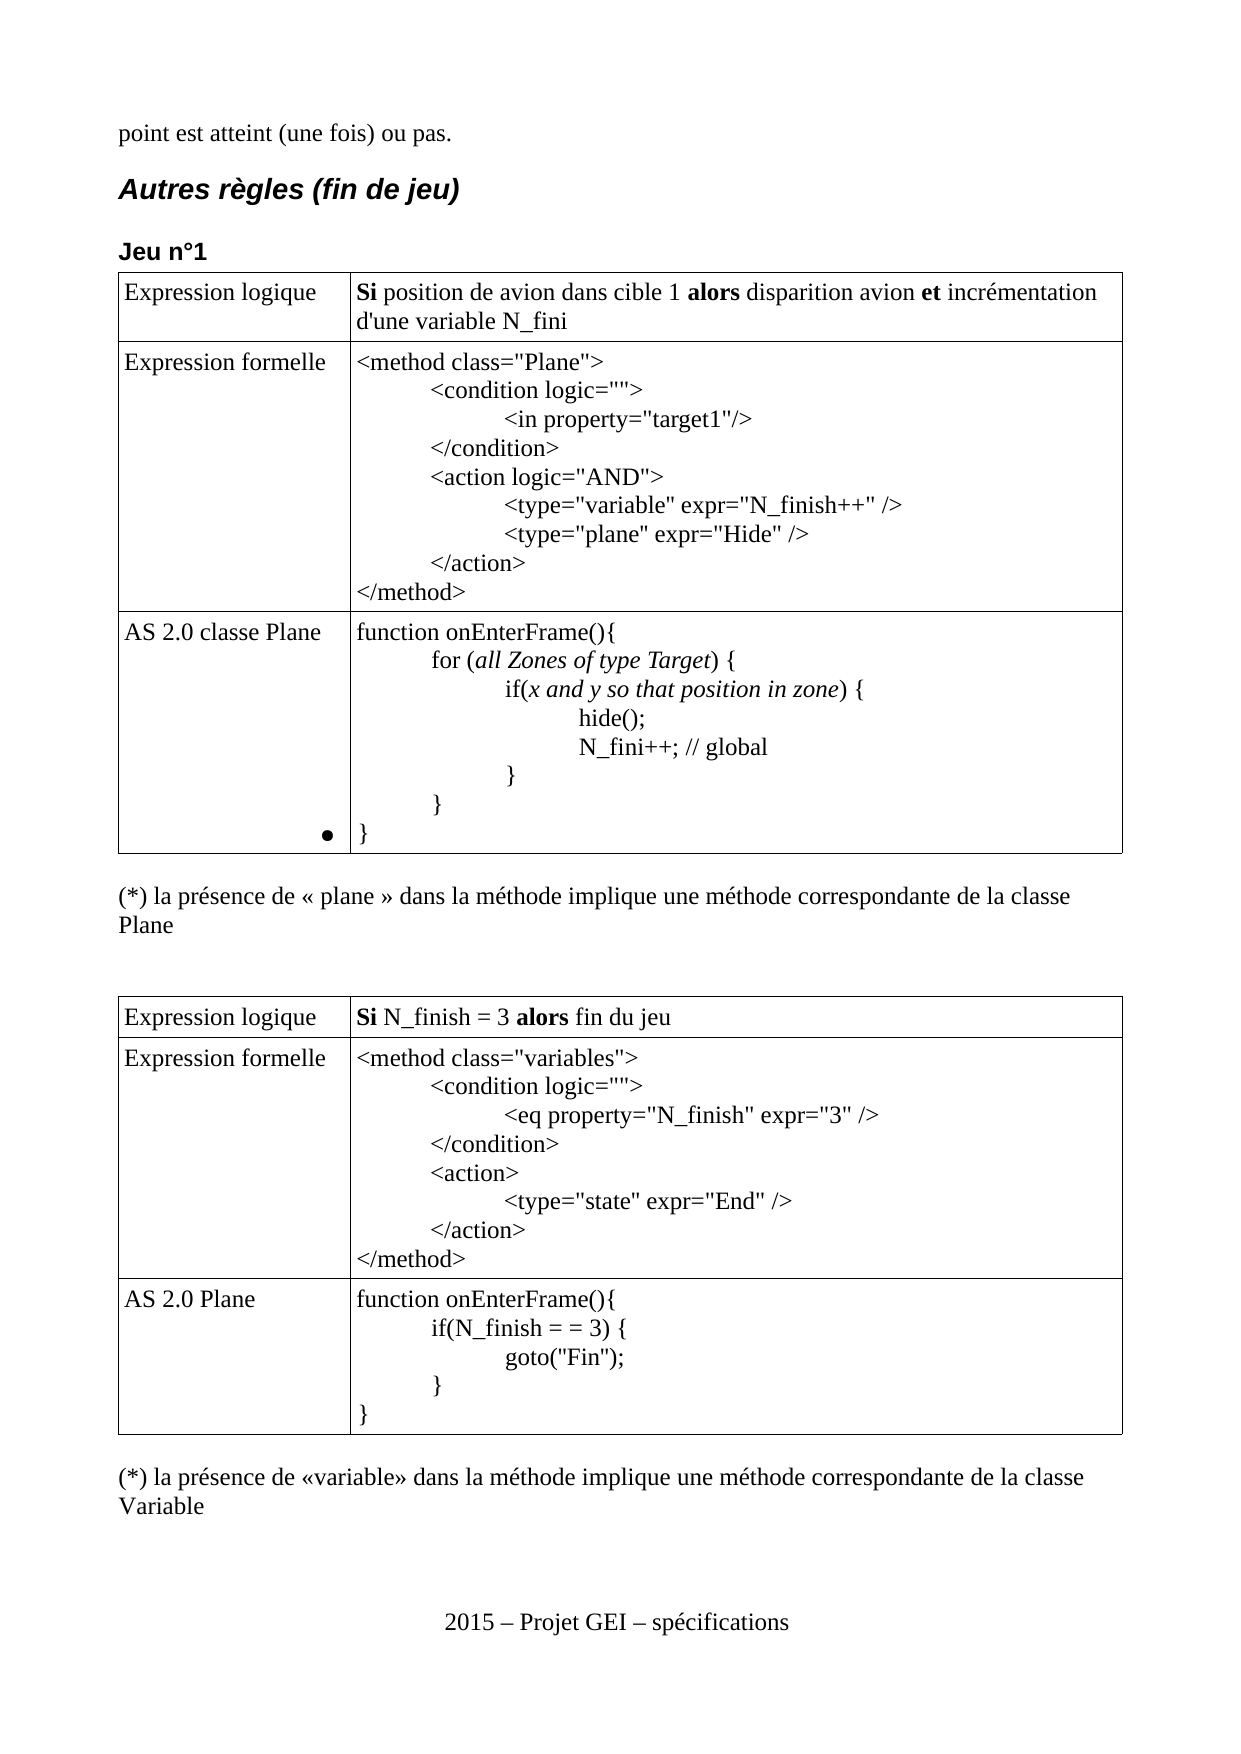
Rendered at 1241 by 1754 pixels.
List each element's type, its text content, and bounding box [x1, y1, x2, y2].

text point est atteint (une fois) ou pas. [118, 118, 1122, 147]
table_header Si position de avion dans cible 1 alors disparition avion et incrémentation d'une variable N_fini [351, 273, 1122, 341]
table_header Expression logique [119, 273, 350, 341]
subtitle Jeu n°1 [118, 237, 1122, 265]
table_header Expression logique [119, 997, 350, 1037]
subtitle Autres règles (fin de jeu) [118, 172, 1122, 205]
text (*) la présence de « plane » dans la méthode implique une méthode correspondante de la classe Plane [118, 881, 1122, 939]
text (*) la présence de «variable» dans la méthode implique une méthode correspondante de la classe Variable [118, 1462, 1122, 1520]
table_cell Expression formelle [119, 342, 350, 611]
table_cell Expression formelle [119, 1038, 350, 1278]
table_header Si N_finish = 3 alors fin du jeu [351, 997, 1122, 1037]
table_cell <method class="Plane"> <condition logic=""> <in property="target1"/> </condition> <action logic="AND"> <type="variable'' expr="N_finish++" /> <type="plane'' expr="Hide" /> </action> </method> [351, 342, 1122, 611]
table_cell AS 2.0 classe Plane [119, 612, 350, 853]
table_cell <method class="variables"> <condition logic=""> <eq property="N_finish" expr="3" /> </condition> <action> <type="state'' expr="End" /> </action> </method> [351, 1038, 1122, 1278]
table_cell AS 2.0 Plane [119, 1279, 350, 1434]
table_cell function onEnterFrame(){ if(N_finish = = 3) { goto(''Fin''); } } [351, 1279, 1122, 1434]
table_cell function onEnterFrame(){ for (all Zones of type Target) { if(x and y so that position in zone) { hide(); N_fini++; // global } } } [351, 612, 1122, 853]
